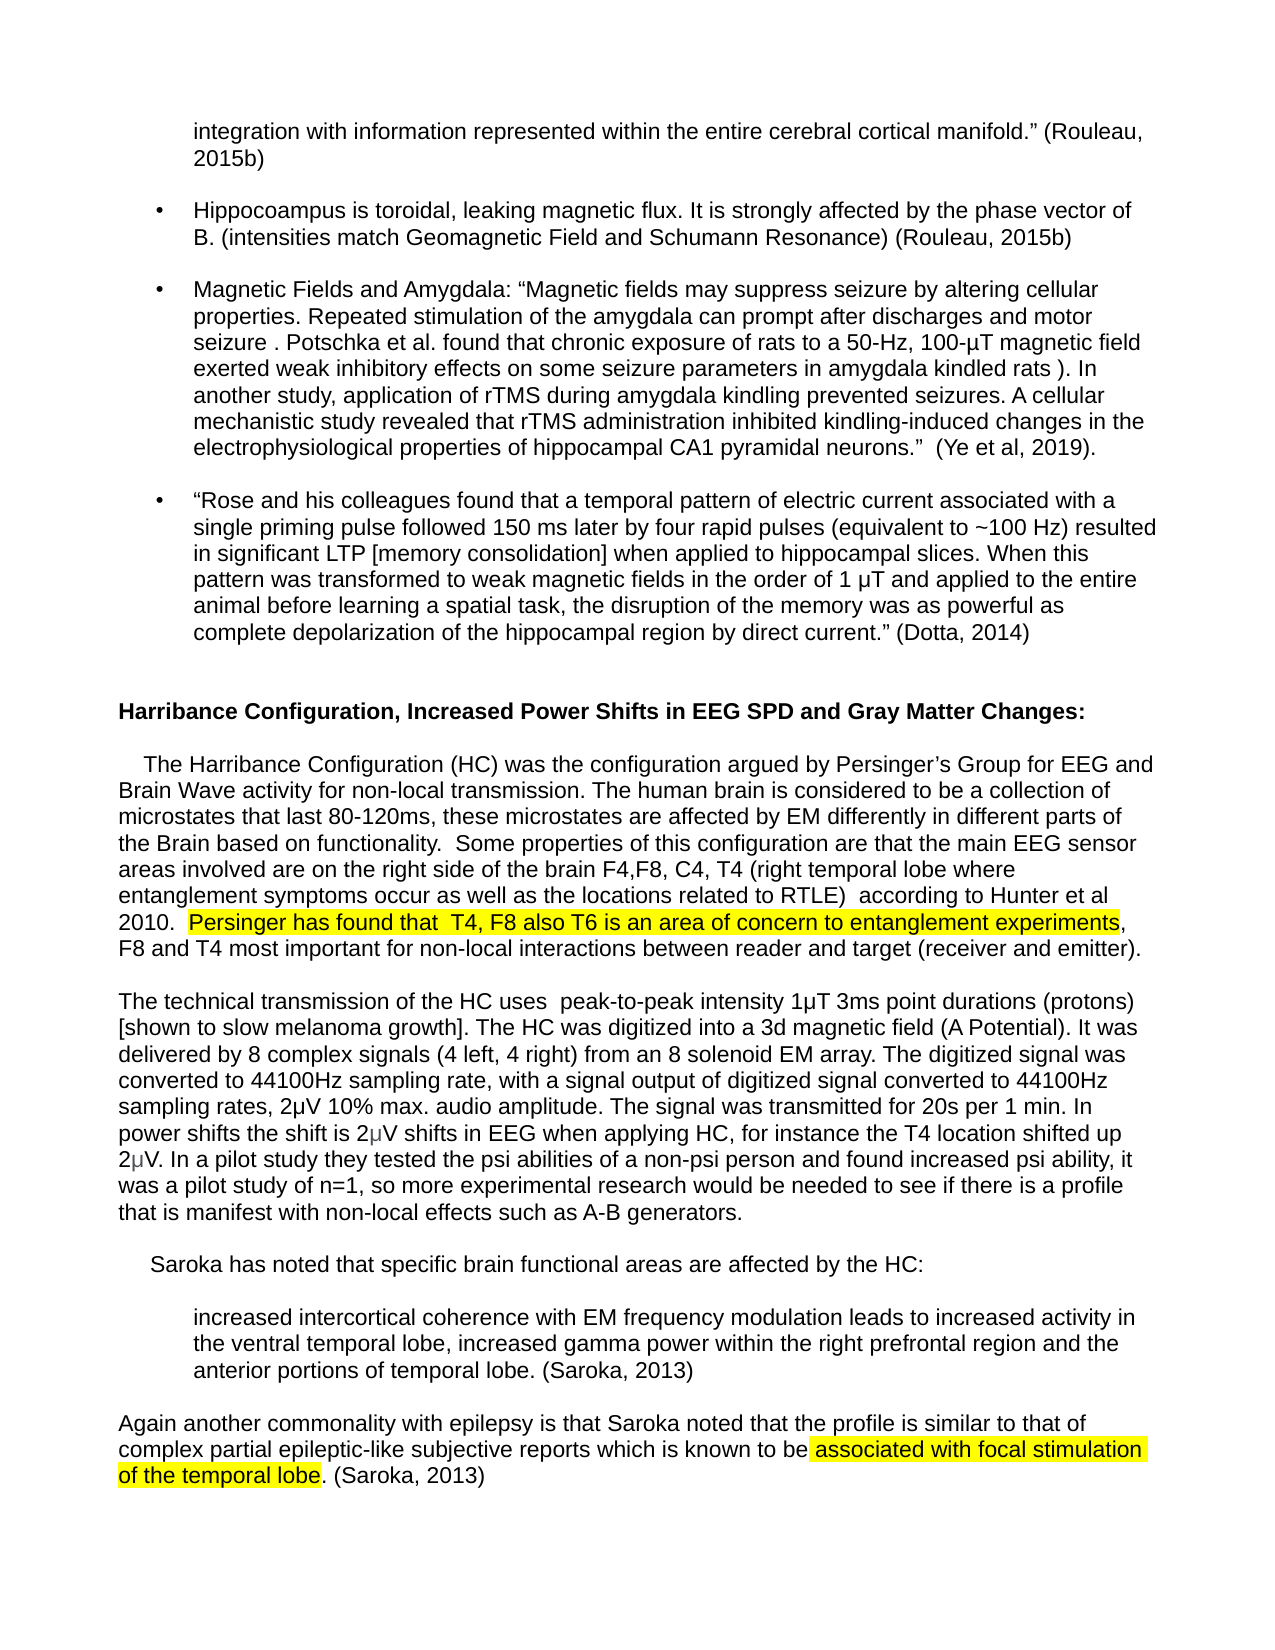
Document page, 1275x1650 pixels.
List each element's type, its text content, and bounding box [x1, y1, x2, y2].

text Harribance Configuration, Increased Power Shifts in EEG SPD and Gray Matter Changes: [118, 698, 1157, 724]
text The Harribance Configuration (HC) was the configuration argued by Persinger’s Group for EEG and Brain Wave activity for non-local transmission. The human brain is considered to be a collection of microstates that last 80-120ms, these microstates are affected by EM differently in different parts of the Brain based on functionality. Some properties of this configuration are that the main EEG sensor areas involved are on the right side of the brain F4,F8, C4, T4 (right temporal lobe where entanglement symptoms occur as well as the locations related to RTLE) according to Hunter et al 2010. Persinger has found that T4, F8 also T6 is an area of concern to entanglement experiments, F8 and T4 most important for non-local interactions between reader and target (receiver and emitter). [118, 751, 1157, 961]
list integration with information represented within the entire cerebral cortical manifold.” (Rouleau, 2015b) [156, 118, 1157, 171]
list “Rose and his colleagues found that a temporal pattern of electric current associated with a single priming pulse followed 150 ms later by four rapid pulses (equivalent to ~100 Hz) resulted in significant LTP [memory consolidation] when applied to hippocampal slices. When this pattern was transformed to weak magnetic fields in the order of 1 μT and applied to the entire animal before learning a spatial task, the disruption of the memory was as powerful as complete depolarization of the hippocampal region by direct current.” (Dotta, 2014) [156, 487, 1157, 645]
text Again another commonality with epilepsy is that Saroka noted that the profile is similar to that of complex partial epileptic-like subjective reports which is known to be associated with focal stimulation of the temporal lobe. (Saroka, 2013) [118, 1409, 1157, 1488]
text The technical transmission of the HC uses peak-to-peak intensity 1μT 3ms point durations (protons) [shown to slow melanoma growth]. The HC was digitized into a 3d magnetic field (A Potential). It was delivered by 8 complex signals (4 left, 4 right) from an 8 solenoid EM array. The digitized signal was converted to 44100Hz sampling rate, with a signal output of digitized signal converted to 44100Hz sampling rates, 2μV 10% max. audio amplitude. The signal was transmitted for 20s per 1 min. In power shifts the shift is 2μV shifts in EEG when applying HC, for instance the T4 location shifted up 2μV. In a pilot study they tested the psi abilities of a non-psi person and found increased psi ability, it was a pilot study of n=1, so more experimental research would be needed to see if there is a profile that is manifest with non-local effects such as A-B generators. [118, 988, 1157, 1225]
text increased intercortical coherence with EM frequency modulation leads to increased activity in the ventral temporal lobe, increased gamma power within the right prefrontal region and the anterior portions of temporal lobe. (Saroka, 2013) [193, 1304, 1157, 1383]
list Hippocoampus is toroidal, leaking magnetic flux. It is strongly affected by the phase vector of B. (intensities match Geomagnetic Field and Schumann Resonance) (Rouleau, 2015b) [156, 197, 1157, 250]
list Magnetic Fields and Amygdala: “Magnetic fields may suppress seizure by altering cellular properties. Repeated stimulation of the amygdala can prompt after discharges and motor seizure . Potschka et al. found that chronic exposure of rats to a 50-Hz, 100-µT magnetic field exerted weak inhibitory effects on some seizure parameters in amygdala kindled rats ). In another study, application of rTMS during amygdala kindling prevented seizures. A cellular mechanistic study revealed that rTMS administration inhibited kindling-induced changes in the electrophysiological properties of hippocampal CA1 pyramidal neurons.” (Ye et al, 2019). [156, 276, 1157, 461]
text Saroka has noted that specific brain functional areas are affected by the HC: [118, 1251, 1157, 1278]
